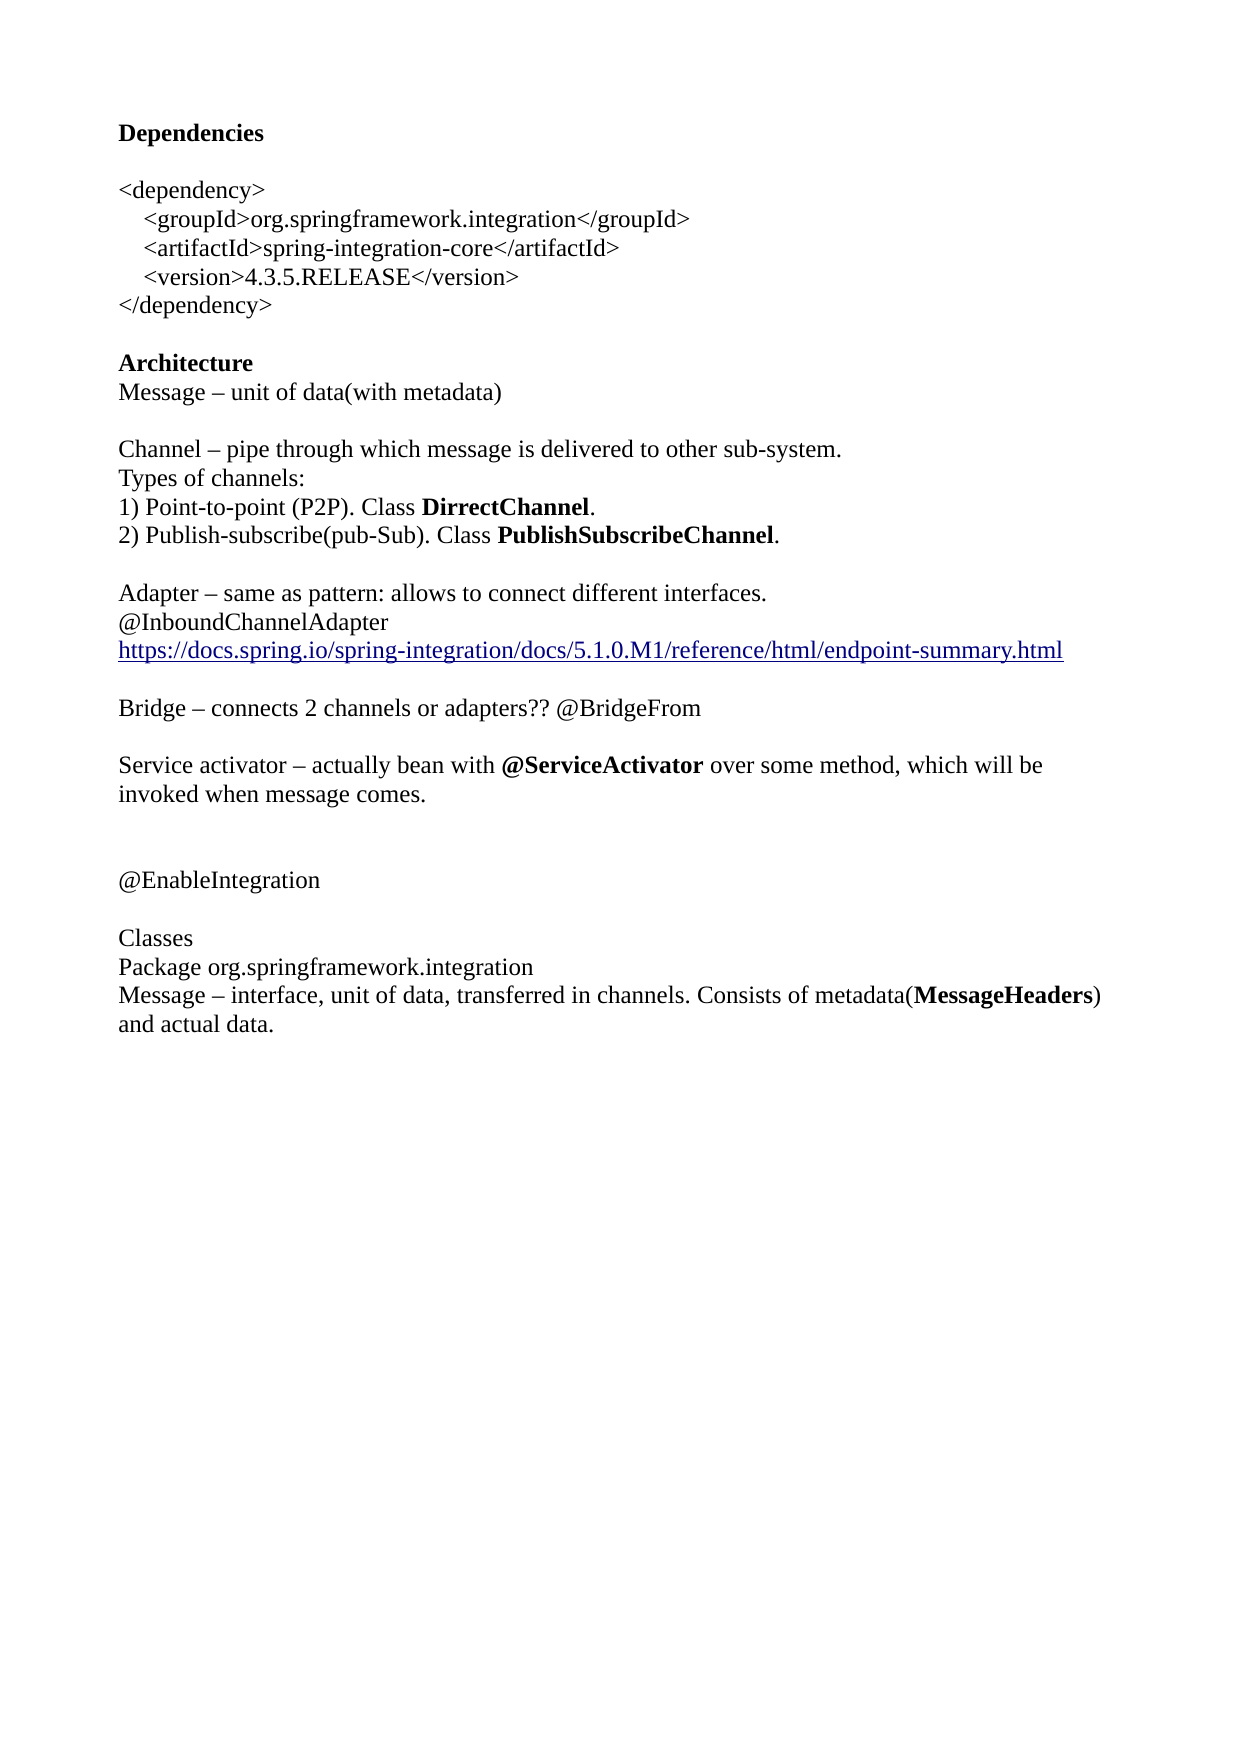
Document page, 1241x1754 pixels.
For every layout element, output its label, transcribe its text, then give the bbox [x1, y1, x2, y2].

text Types of channels: [118, 463, 1122, 492]
text Dependencies [118, 118, 1122, 147]
text Classes [118, 923, 1122, 952]
text <dependency> [118, 176, 1122, 204]
text <groupId>org.springframework.integration</groupId> [118, 204, 1122, 233]
text </dependency> [118, 291, 1122, 319]
text <artifactId>spring-integration-core</artifactId> [118, 233, 1122, 262]
text Package org.springframework.integration [118, 952, 1122, 981]
text Architecture [118, 348, 1122, 377]
text Service activator – actually bean with @ServiceActivator over some method, which will be invoked when message comes. [118, 751, 1122, 808]
text 1) Point-to-point (P2P). Class DirrectChannel. [118, 492, 1122, 521]
text Channel – pipe through which message is delivered to other sub-system. [118, 434, 1122, 463]
text Bridge – connects 2 channels or adapters?? @BridgeFrom [118, 693, 1122, 722]
text 2) Publish-subscribe(pub-Sub). Class PublishSubscribeChannel. [118, 521, 1122, 549]
text Adapter – same as pattern: allows to connect different interfaces. [118, 578, 1122, 607]
text @EnableIntegration [118, 866, 1122, 894]
text https://docs.spring.io/spring-integration/docs/5.1.0.M1/reference/html/endpoint-summary.html [118, 636, 1122, 664]
text @InboundChannelAdapter [118, 607, 1122, 636]
text Message – unit of data(with metadata) [118, 377, 1122, 406]
text Message – interface, unit of data, transferred in channels. Consists of metadata(MessageHeaders) and actual data. [118, 981, 1122, 1038]
text <version>4.3.5.RELEASE</version> [118, 262, 1122, 291]
